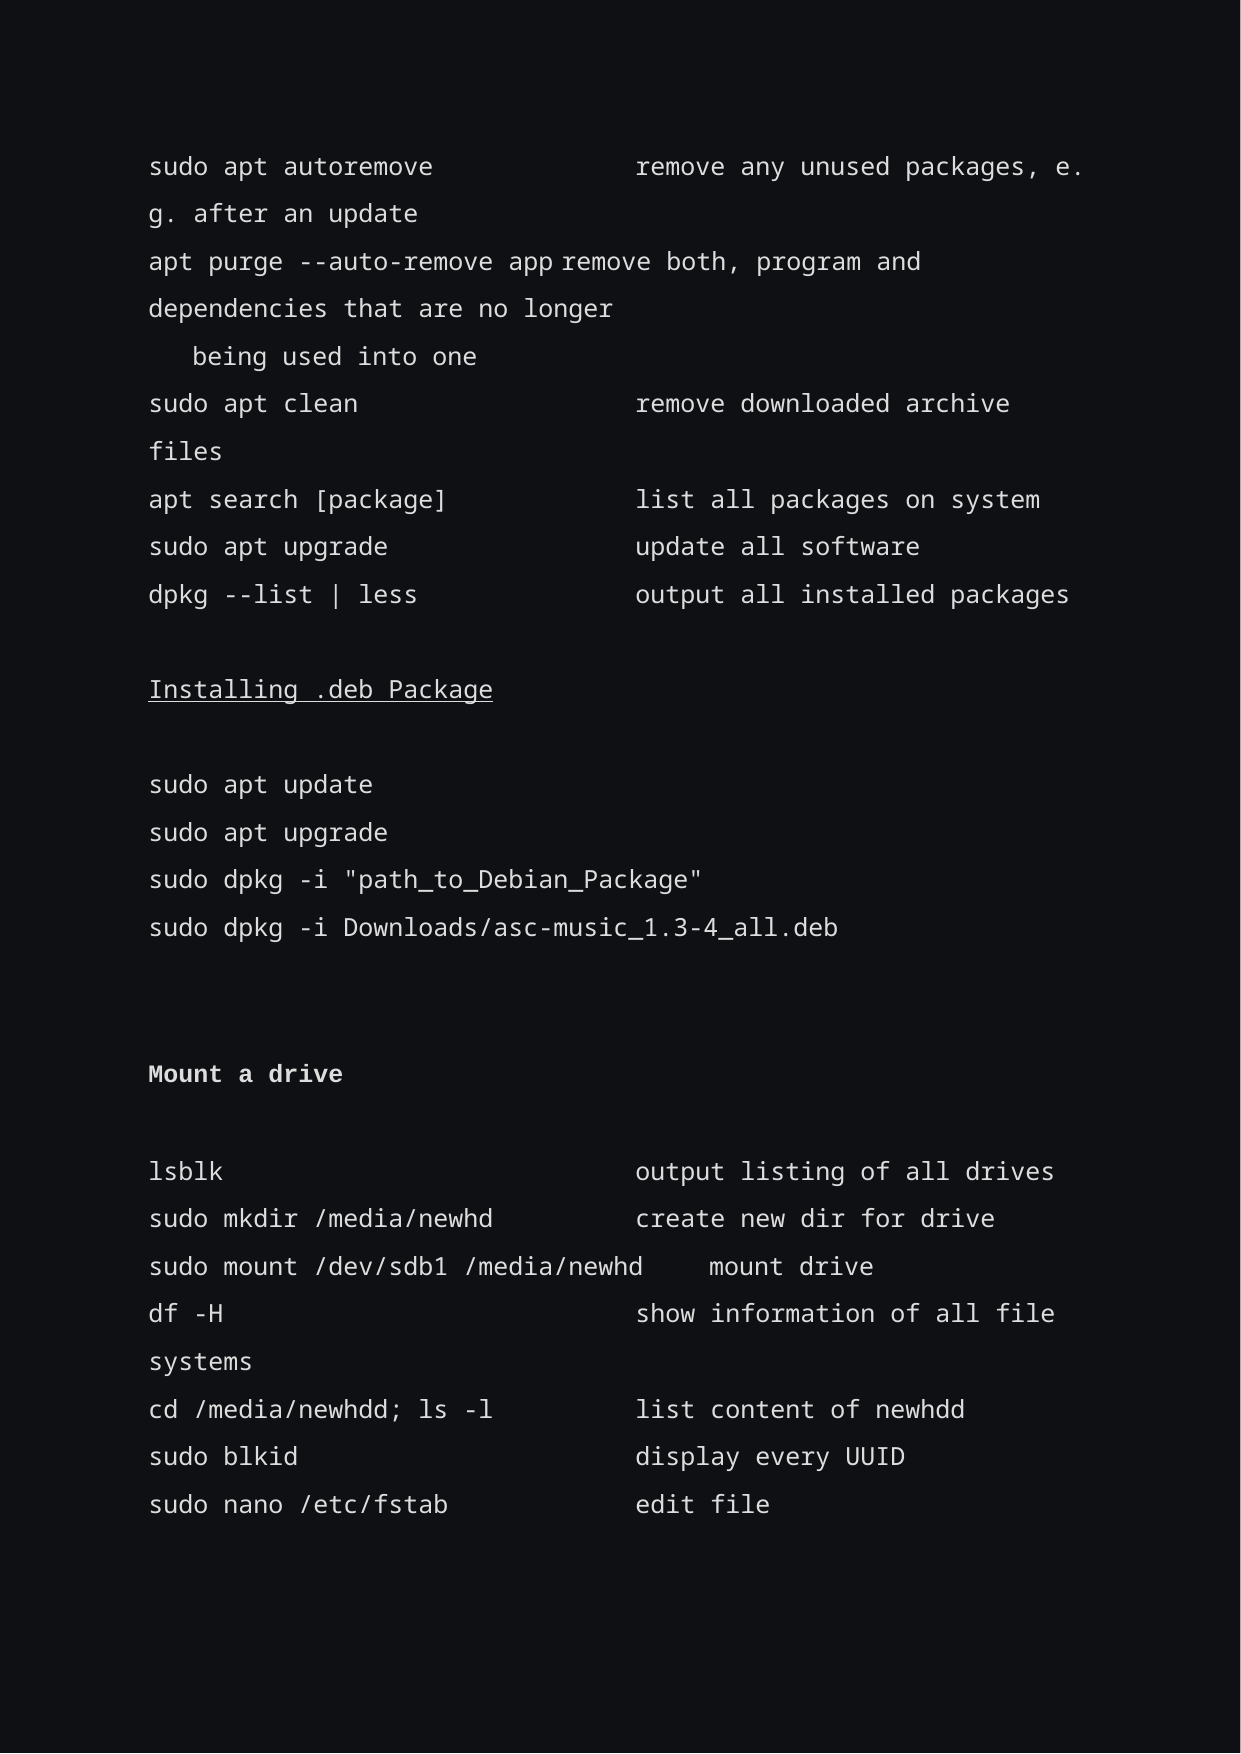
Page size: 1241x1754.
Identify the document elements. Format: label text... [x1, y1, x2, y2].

text apt search [package] list all packages on system [118, 451, 1122, 499]
text apt purge --auto-remove app remove both, program and dependencies that are no longer being used into one [118, 213, 1122, 356]
text sudo mount /dev/sdb1 /media/newhd mount drive [118, 1218, 1122, 1266]
text sudo apt upgrade [118, 784, 1122, 832]
text cd /media/newhdd; ls -l list content of newhdd [118, 1361, 1122, 1409]
text lsblk output listing of all drives [118, 1123, 1122, 1171]
text sudo blkid display every UUID [118, 1409, 1122, 1456]
text sudo nano /etc/fstab edit file [118, 1456, 1122, 1551]
text sudo apt update [118, 737, 1122, 784]
text Installing .deb Package [118, 642, 1122, 706]
text sudo apt autoremove remove any unused packages, e. g. after an update [118, 118, 1122, 213]
text dpkg --list | less output all installed packages [118, 547, 1122, 611]
text sudo mkdir /media/newhd create new dir for drive [118, 1171, 1122, 1218]
subtitle Mount a drive [118, 1032, 1122, 1090]
text sudo apt clean remove downloaded archive files [118, 356, 1122, 451]
text df -H show information of all file systems [118, 1266, 1122, 1361]
text sudo dpkg -i "path_to_Debian_Package" [118, 832, 1122, 880]
text sudo apt upgrade update all software [118, 499, 1122, 547]
text sudo dpkg -i Downloads/asc-music_1.3-4_all.deb [118, 880, 1122, 944]
